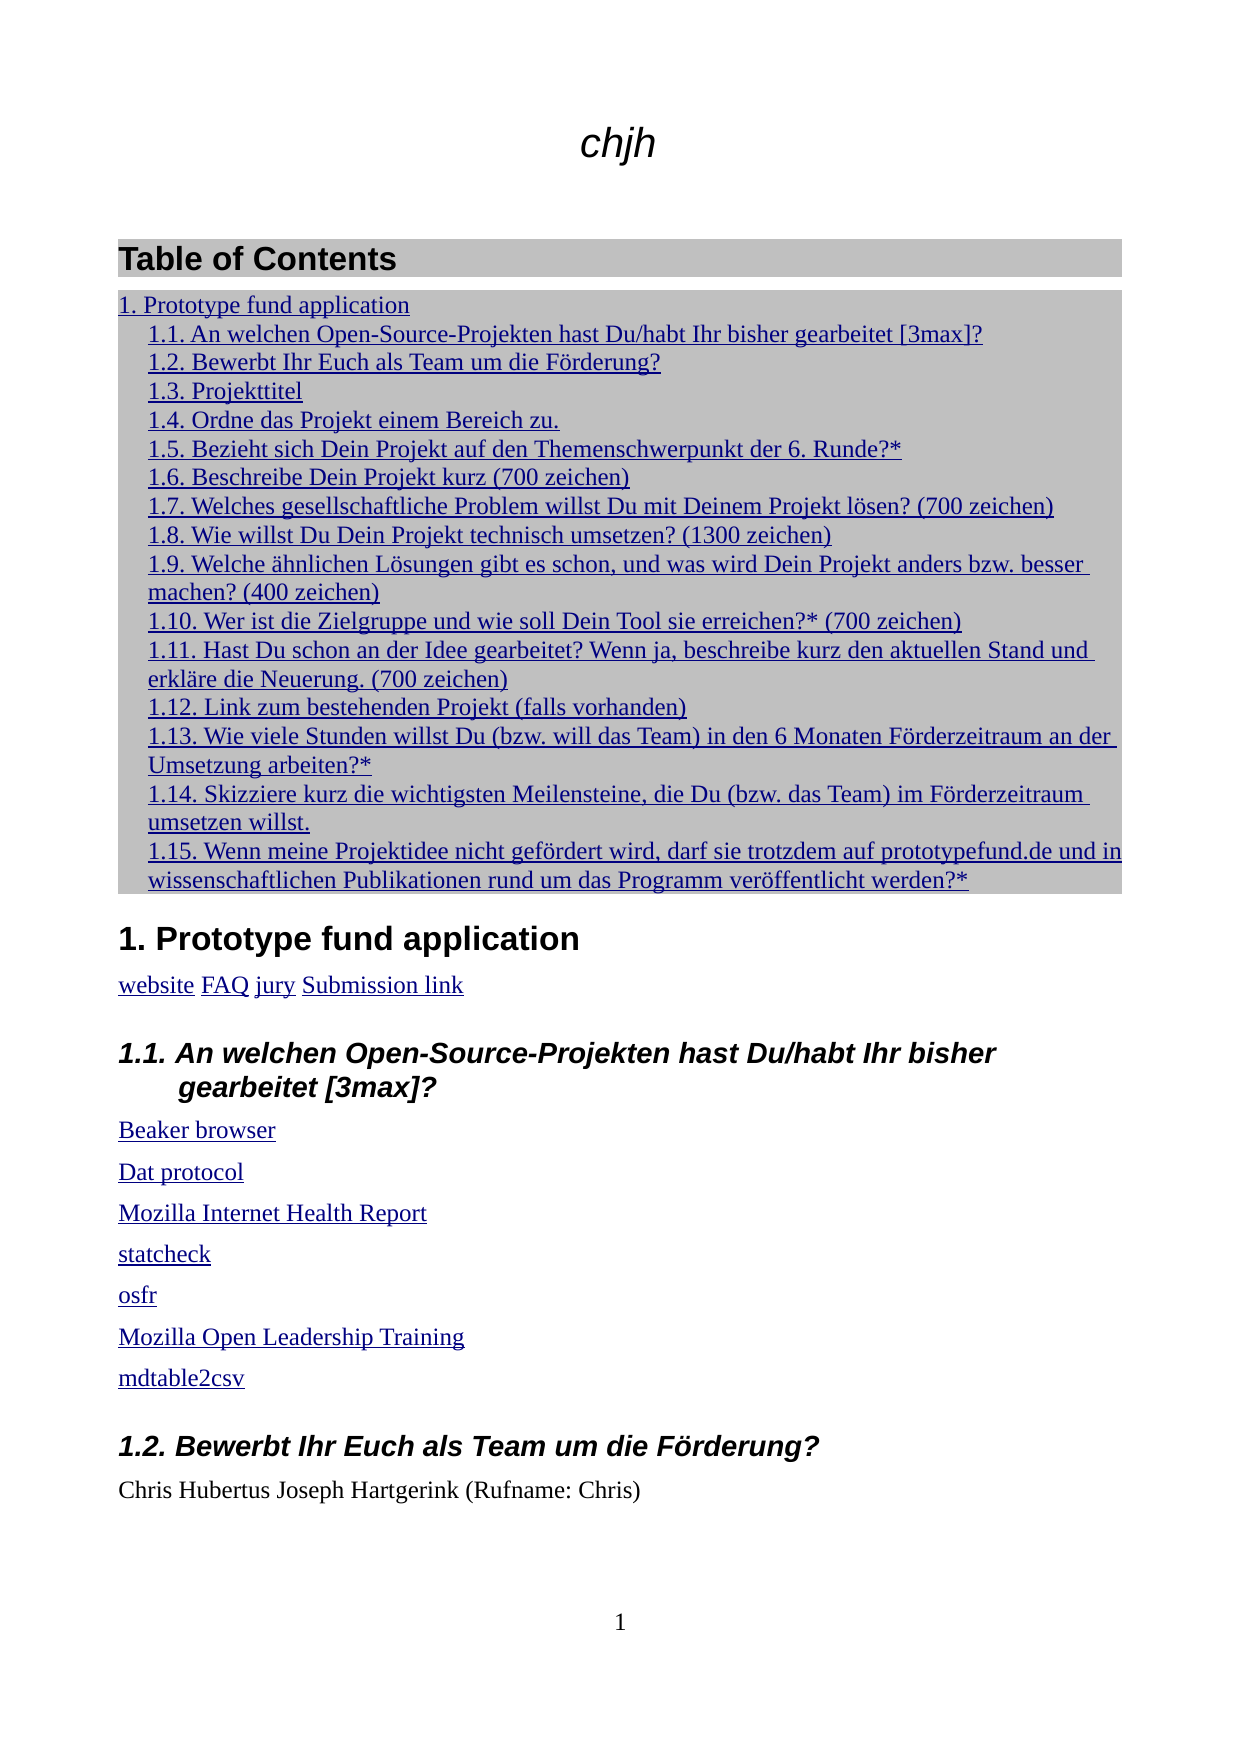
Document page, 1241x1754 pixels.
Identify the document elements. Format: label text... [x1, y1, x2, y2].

text 1.13. Wie viele Stunden willst Du (bzw. will das Team) in den 6 Monaten Förderzeitraum an der Umsetzung arbeiten?* [148, 721, 1122, 779]
text 1.7. Welches gesellschaftliche Problem willst Du mit Deinem Projekt lösen? (700 zeichen) [148, 491, 1122, 520]
text website FAQ jury Submission link [118, 970, 1122, 998]
text Mozilla Internet Health Report [118, 1198, 1122, 1227]
text 1.12. Link zum bestehenden Projekt (falls vorhanden) [148, 692, 1122, 721]
text 1.15. Wenn meine Projektidee nicht gefördert wird, darf sie trotzdem auf prototypefund.de und in [148, 836, 1122, 861]
text statcheck [118, 1239, 1122, 1268]
text 1.3. Projekttitel [148, 376, 1122, 405]
text 1.10. Wer ist die Zielgruppe und wie soll Dein Tool sie erreichen?* (700 zeichen) [148, 606, 1122, 635]
text 1.2. Bewerbt Ihr Euch als Team um die Förderung? [148, 347, 1122, 376]
subtitle An welchen Open-Source-Projekten hast Du/habt Ihr bisher gearbeitet [3max]? [118, 1036, 1122, 1103]
text wissenschaftlichen Publikationen rund um das Programm veröffentlicht werden?* [148, 863, 1122, 894]
text mdtable2csv [118, 1363, 1122, 1392]
subtitle chjh [118, 118, 1122, 166]
text 1.14. Skizziere kurz die wichtigsten Meilensteine, die Du (bzw. das Team) im Förderzeitraum umsetzen willst. [148, 779, 1122, 836]
text 1.5. Bezieht sich Dein Projekt auf den Themenschwerpunkt der 6. Runde?* [148, 434, 1122, 462]
text 1.6. Beschreibe Dein Projekt kurz (700 zeichen) [148, 462, 1122, 491]
subtitle Prototype fund application [118, 919, 1122, 957]
text Dat protocol [118, 1157, 1122, 1186]
text 1. Prototype fund application [118, 290, 1122, 319]
text Mozilla Open Leadership Training [118, 1322, 1122, 1351]
text 1.1. An welchen Open-Source-Projekten hast Du/habt Ihr bisher gearbeitet [3max]? [148, 319, 1122, 347]
subtitle Bewerbt Ihr Euch als Team um die Förderung? [118, 1429, 1122, 1463]
text Chris Hubertus Joseph Hartgerink (Rufname: Chris) [118, 1475, 1122, 1504]
text 1.8. Wie willst Du Dein Projekt technisch umsetzen? (1300 zeichen) [148, 520, 1122, 549]
text osfr [118, 1281, 1122, 1309]
text 1.4. Ordne das Projekt einem Bereich zu. [148, 405, 1122, 434]
text Beaker browser [118, 1116, 1122, 1144]
text 1.9. Welche ähnlichen Lösungen gibt es schon, und was wird Dein Projekt anders bzw. besser machen? (400 zeichen) [148, 549, 1122, 606]
subtitle Table of Contents [118, 239, 1122, 277]
text 1.11. Hast Du schon an der Idee gearbeitet? Wenn ja, beschreibe kurz den aktuellen Stand und erkläre die Neuerung. (700 zeichen) [148, 635, 1122, 692]
